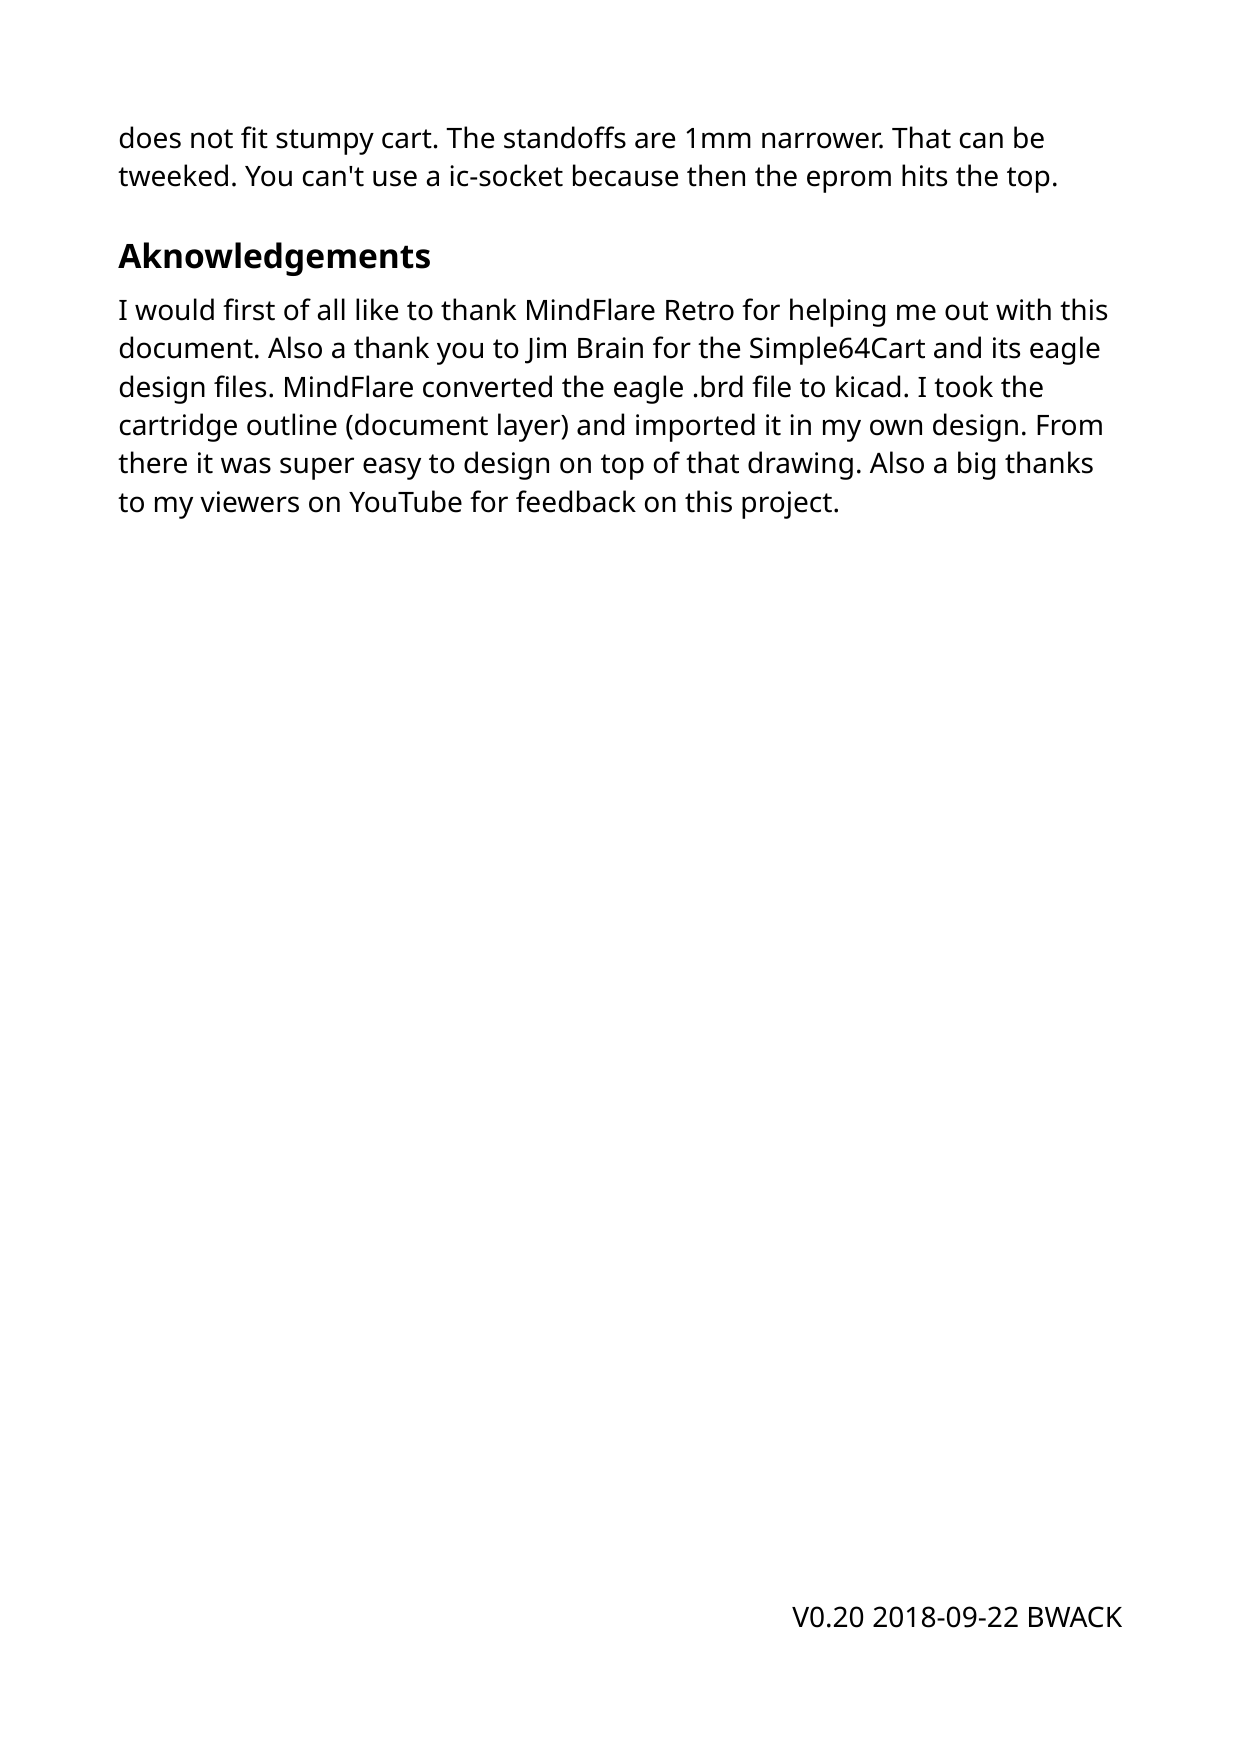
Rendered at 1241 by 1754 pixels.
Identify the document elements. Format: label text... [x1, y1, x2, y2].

text I would first of all like to thank MindFlare Retro for helping me out with this document. Also a thank you to Jim Brain for the Simple64Cart and its eagle design files. MindFlare converted the eagle .brd file to kicad. I took the cartridge outline (document layer) and imported it in my own design. From there it was super easy to design on top of that drawing. Also a big thanks to my viewers on YouTube for feedback on this project. [118, 291, 1122, 521]
text does not fit stumpy cart. The standoffs are 1mm narrower. That can be tweeked. You can't use a ic-socket because then the eprom hits the top. [118, 118, 1122, 195]
subtitle Aknowledgements [118, 232, 1122, 278]
